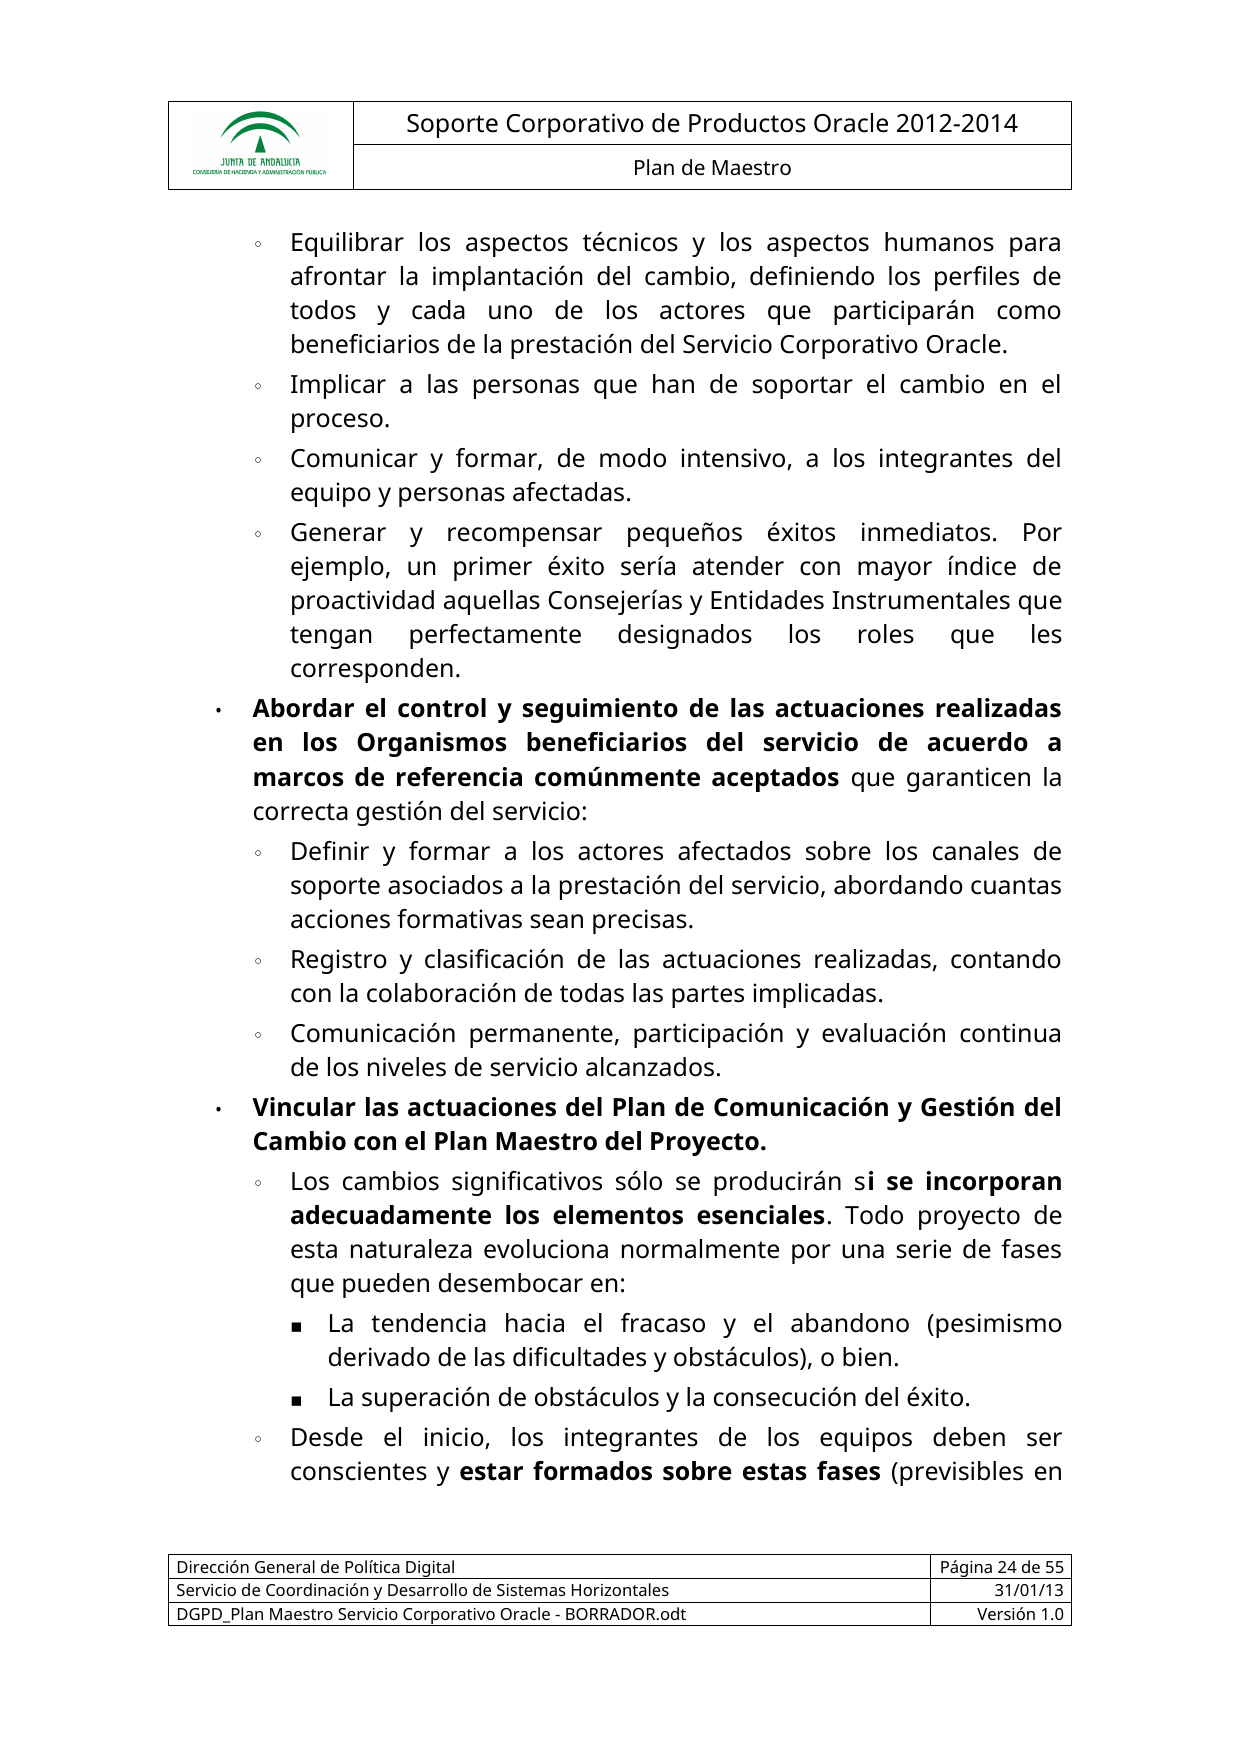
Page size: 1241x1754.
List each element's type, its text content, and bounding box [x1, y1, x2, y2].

list Equilibrar los aspectos técnicos y los aspectos humanos para afrontar la implantación del cambio, definiendo los perfiles de todos y cada uno de los actores que participarán como beneficiarios de la prestación del Servicio Corporativo Oracle. [252, 224, 1063, 361]
list Generar y recompensar pequeños éxitos inmediatos. Por ejemplo, un primer éxito sería atender con mayor índice de proactividad aquellas Consejerías y Entidades Instrumentales que tengan perfectamente designados los roles que les corresponden. [252, 515, 1063, 685]
list Registro y clasificación de las actuaciones realizadas, contando con la colaboración de todas las partes implicadas. [252, 941, 1063, 1009]
picture [192, 110, 327, 175]
list Definir y formar a los actores afectados sobre los canales de soporte asociados a la prestación del servicio, abordando cuantas acciones formativas sean precisas. [252, 833, 1063, 935]
list Desde el inicio, los integrantes de los equipos deben ser conscientes y estar formados sobre estas fases (previsibles en [252, 1420, 1063, 1488]
list La tendencia hacia el fracaso y el abandono (pesimismo derivado de las dificultades y obstáculos), o bien. [290, 1306, 1063, 1374]
list Los cambios significativos sólo se producirán si se incorporan adecuadamente los elementos esenciales. Todo proyecto de esta naturaleza evoluciona normalmente por una serie de fases que pueden desembocar en: [252, 1163, 1063, 1300]
list Comunicar y formar, de modo intensivo, a los integrantes del equipo y personas afectadas. [252, 441, 1063, 509]
list Comunicación permanente, participación y evaluación continua de los niveles de servicio alcanzados. [252, 1015, 1063, 1083]
list La superación de obstáculos y la consecución del éxito. [290, 1380, 1063, 1414]
list Abordar el control y seguimiento de las actuaciones realizadas en los Organismos beneficiarios del servicio de acuerdo a marcos de referencia comúnmente aceptados que garanticen la correcta gestión del servicio: [215, 691, 1063, 827]
list Implicar a las personas que han de soportar el cambio en el proceso. [252, 367, 1063, 435]
list Vincular las actuaciones del Plan de Comunicación y Gestión del Cambio con el Plan Maestro del Proyecto. [215, 1089, 1063, 1158]
